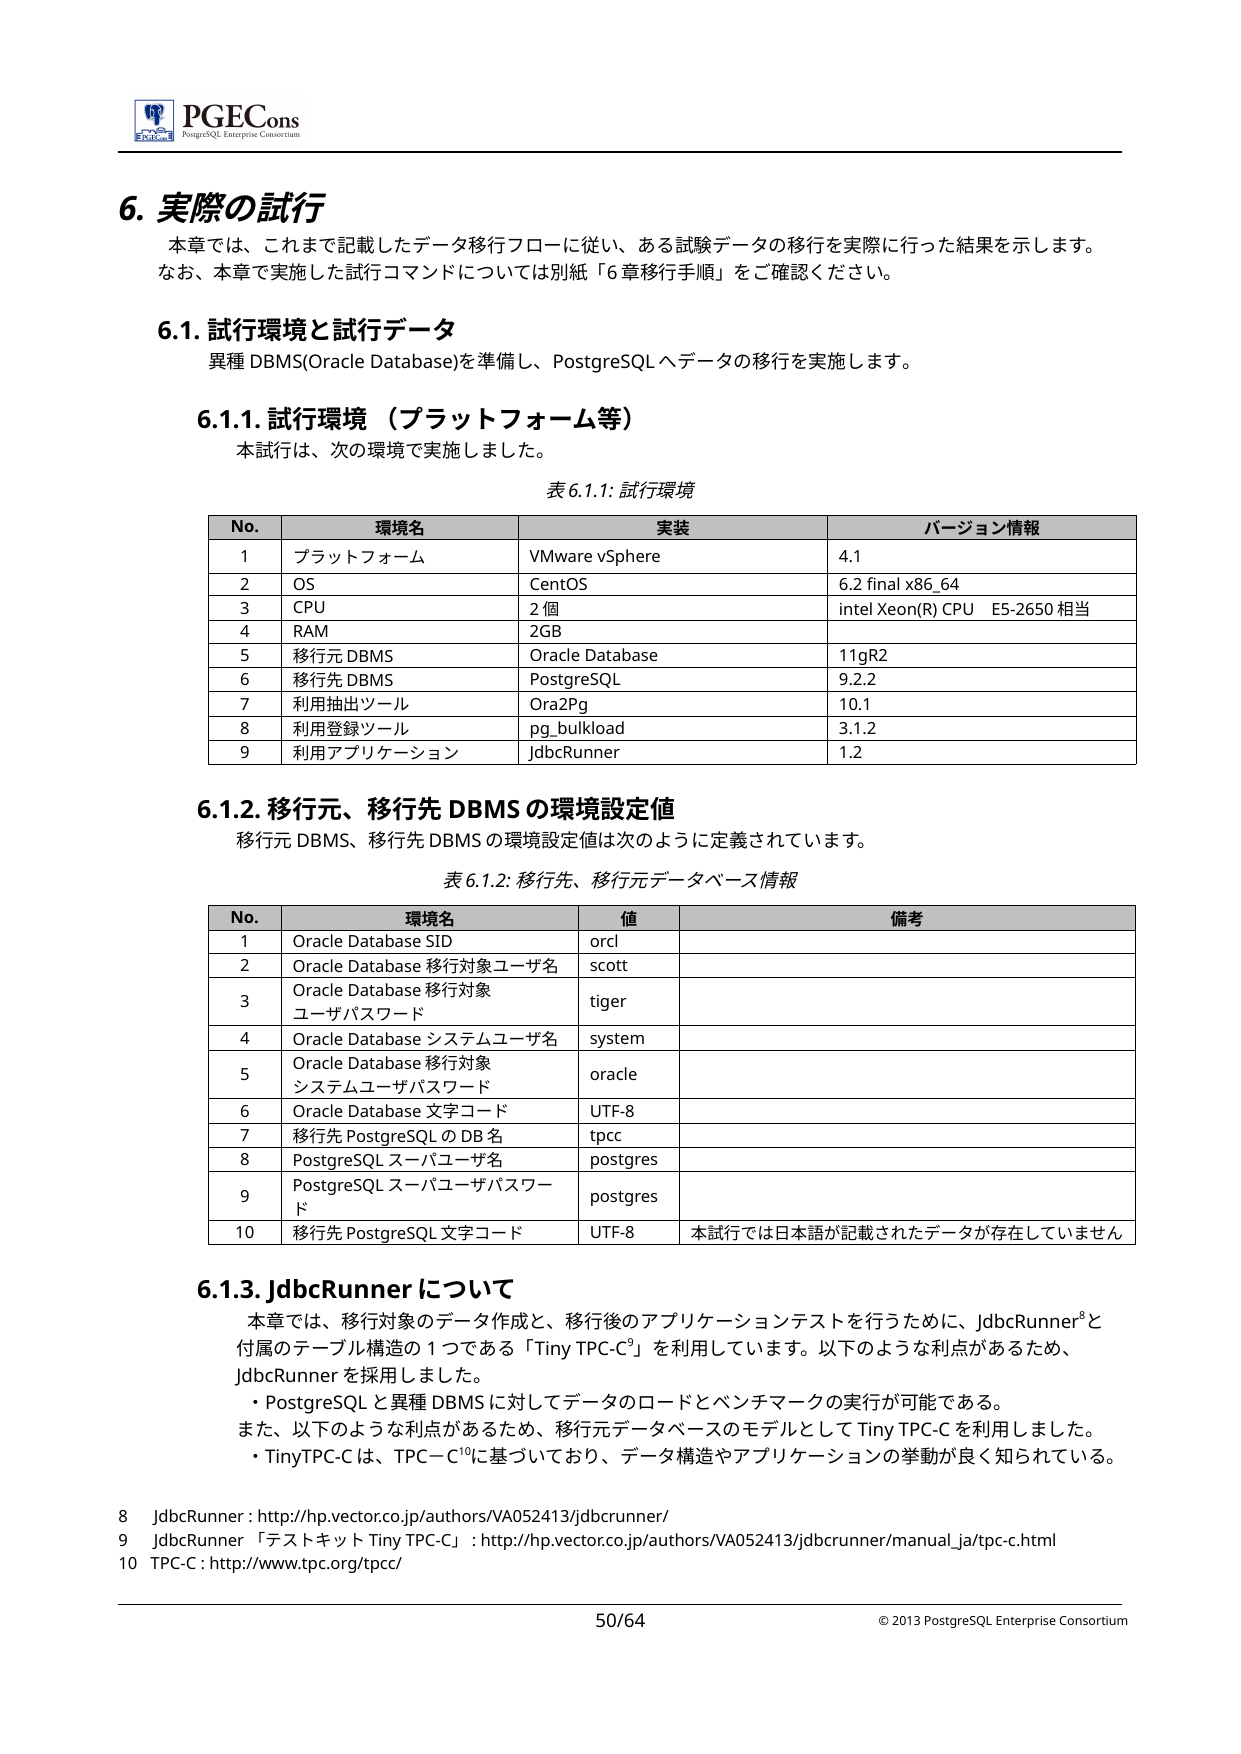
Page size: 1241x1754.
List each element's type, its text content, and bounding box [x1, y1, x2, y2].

text JdbcRunner : http://hp.vector.co.jp/authors/VA052413/jdbcrunner/ [118, 1504, 1122, 1527]
table_header 値 [579, 906, 679, 930]
table_cell 移行先PostgreSQLのDB名 [282, 1124, 578, 1147]
table_cell プラットフォーム [282, 540, 518, 573]
subtitle 実際の試行 [118, 182, 1122, 231]
table_cell 4.1 [828, 540, 1136, 573]
table_cell [680, 1051, 1135, 1098]
table_header 備考 [680, 906, 1135, 930]
table_cell Oracle Database 移行対象ユーザ名 [282, 954, 578, 977]
list ・TinyTPC-Cは、TPC－Cに基づいており、データ構造やアプリケーションの挙動が良く知られている。 [236, 1442, 1122, 1469]
table_cell OS [282, 574, 518, 595]
table_cell 9.2.2 [828, 668, 1136, 691]
table_cell 7 [209, 692, 281, 716]
text 表 6.1.2: 移行先、移行元データベース情報 [118, 866, 1122, 893]
table_cell Oracle Database [519, 644, 827, 667]
subtitle 試行環境と試行データ [157, 310, 1122, 347]
picture [128, 94, 306, 147]
table_cell 9 [209, 741, 281, 764]
table_cell 利用アプリケーション [282, 741, 518, 764]
table_cell 2 [209, 954, 281, 977]
table_cell 11gR2 [828, 644, 1136, 667]
table_cell 10.1 [828, 692, 1136, 716]
table_cell tpcc [579, 1124, 679, 1147]
table_cell JdbcRunner [519, 741, 827, 764]
table_header バージョン情報 [828, 516, 1136, 539]
table_cell postgres [579, 1148, 679, 1171]
table_header No. [209, 906, 281, 930]
table_cell PostgreSQLスーパユーザ名 [282, 1148, 578, 1171]
table_cell VMware vSphere [519, 540, 827, 573]
table_cell Oracle Database 文字コード [282, 1099, 578, 1123]
table_cell 8 [209, 717, 281, 740]
table_cell 5 [209, 644, 281, 667]
table_cell [680, 1099, 1135, 1123]
table_header 環境名 [282, 516, 518, 539]
table_cell postgres [579, 1172, 679, 1220]
table_cell 1 [209, 540, 281, 573]
text 表 6.1.1: 試行環境 [118, 475, 1122, 502]
subtitle 試行環境 （プラットフォーム等） [197, 399, 1122, 436]
table_cell orcl [579, 931, 679, 952]
table_cell [680, 931, 1135, 952]
table_cell 8 [209, 1148, 281, 1171]
table_cell UTF-8 [579, 1221, 679, 1244]
table_cell 利用登録ツール [282, 717, 518, 740]
table_cell 7 [209, 1124, 281, 1147]
table_cell system [579, 1026, 679, 1050]
table_cell Ora2Pg [519, 692, 827, 716]
table_cell PostgreSQL [519, 668, 827, 691]
table_header No. [209, 516, 281, 539]
list ・PostgreSQLと異種DBMSに対してデータのロードとベンチマークの実行が可能である。 [236, 1388, 1122, 1415]
table_cell [680, 978, 1135, 1025]
list TPC-C : http://www.tpc.org/tpcc/ [118, 1552, 1122, 1574]
text 本試行は、次の環境で実施しました。 [236, 436, 1122, 463]
table_cell 1.2 [828, 741, 1136, 764]
table_cell [680, 954, 1135, 977]
table_cell 4 [209, 621, 281, 643]
table_cell 1 [209, 931, 281, 952]
table_cell scott [579, 954, 679, 977]
table_cell 2GB [519, 621, 827, 643]
text 移行元DBMS、移行先DBMSの環境設定値は次のように定義されています。 [236, 826, 1122, 853]
table_cell 2個 [519, 596, 827, 620]
subtitle 移行元、移行先DBMSの環境設定値 [197, 790, 1122, 826]
table_cell PostgreSQLスーパユーザパスワード [282, 1172, 578, 1220]
table_cell tiger [579, 978, 679, 1025]
table_header 実装 [519, 516, 827, 539]
table_cell 2 [209, 574, 281, 595]
table_cell CPU [282, 596, 518, 620]
table_cell 本試行では日本語が記載されたデータが存在していません [680, 1221, 1135, 1244]
text 異種DBMS(Oracle Database)を準備し、PostgreSQLへデータの移行を実施します。 [197, 347, 1122, 374]
table_cell [680, 1172, 1135, 1220]
table_cell intel Xeon(R) CPU E5-2650相当 [828, 596, 1136, 620]
table_cell 10 [209, 1221, 281, 1244]
table_cell oracle [579, 1051, 679, 1098]
table_cell Oracle Database移行対象 システムユーザパスワード [282, 1051, 578, 1098]
table_cell [680, 1124, 1135, 1147]
table_cell 6 [209, 668, 281, 691]
table_cell 9 [209, 1172, 281, 1220]
table_cell [680, 1026, 1135, 1050]
text 本章では、これまで記載したデータ移行フローに従い、ある試験データの移行を実際に行った結果を示します。なお、本章で実施した試行コマンドについては別紙「6章移行手順」をご確認ください。 [157, 231, 1122, 285]
table_cell [828, 621, 1136, 643]
table_cell 3.1.2 [828, 717, 1136, 740]
table_cell 6 [209, 1099, 281, 1123]
table_header 環境名 [282, 906, 578, 930]
table_cell Oracle Database移行対象 ユーザパスワード [282, 978, 578, 1025]
table_cell 3 [209, 978, 281, 1025]
table_cell 3 [209, 596, 281, 620]
text 本章では、移行対象のデータ作成と、移行後のアプリケーションテストを行うために、JdbcRunnerと付属のテーブル構造の1つである「Tiny TPC-C」を利用しています。以下のような利点があるため、JdbcRunnerを採用しました。 [236, 1306, 1122, 1388]
table_cell Oracle Database SID [282, 931, 578, 952]
table_cell pg_bulkload [519, 717, 827, 740]
text JdbcRunner 「テストキット Tiny TPC-C」 : http://hp.vector.co.jp/authors/VA052413/jdbcrunner/manual_ja/tpc-c.html [118, 1527, 1122, 1552]
table_cell 6.2 final x86_64 [828, 574, 1136, 595]
table_cell 5 [209, 1051, 281, 1098]
subtitle JdbcRunnerについて [197, 1270, 1122, 1306]
text また、以下のような利点があるため、移行元データベースのモデルとしてTiny TPC-Cを利用しました。 [236, 1415, 1122, 1442]
table_cell 利用抽出ツール [282, 692, 518, 716]
table_cell 移行元DBMS [282, 644, 518, 667]
table_cell RAM [282, 621, 518, 643]
table_cell 移行先PostgreSQL文字コード [282, 1221, 578, 1244]
table_cell Oracle Database システムユーザ名 [282, 1026, 578, 1050]
table_cell 移行先DBMS [282, 668, 518, 691]
table_cell 4 [209, 1026, 281, 1050]
table_cell [680, 1148, 1135, 1171]
table_cell CentOS [519, 574, 827, 595]
table_cell UTF-8 [579, 1099, 679, 1123]
